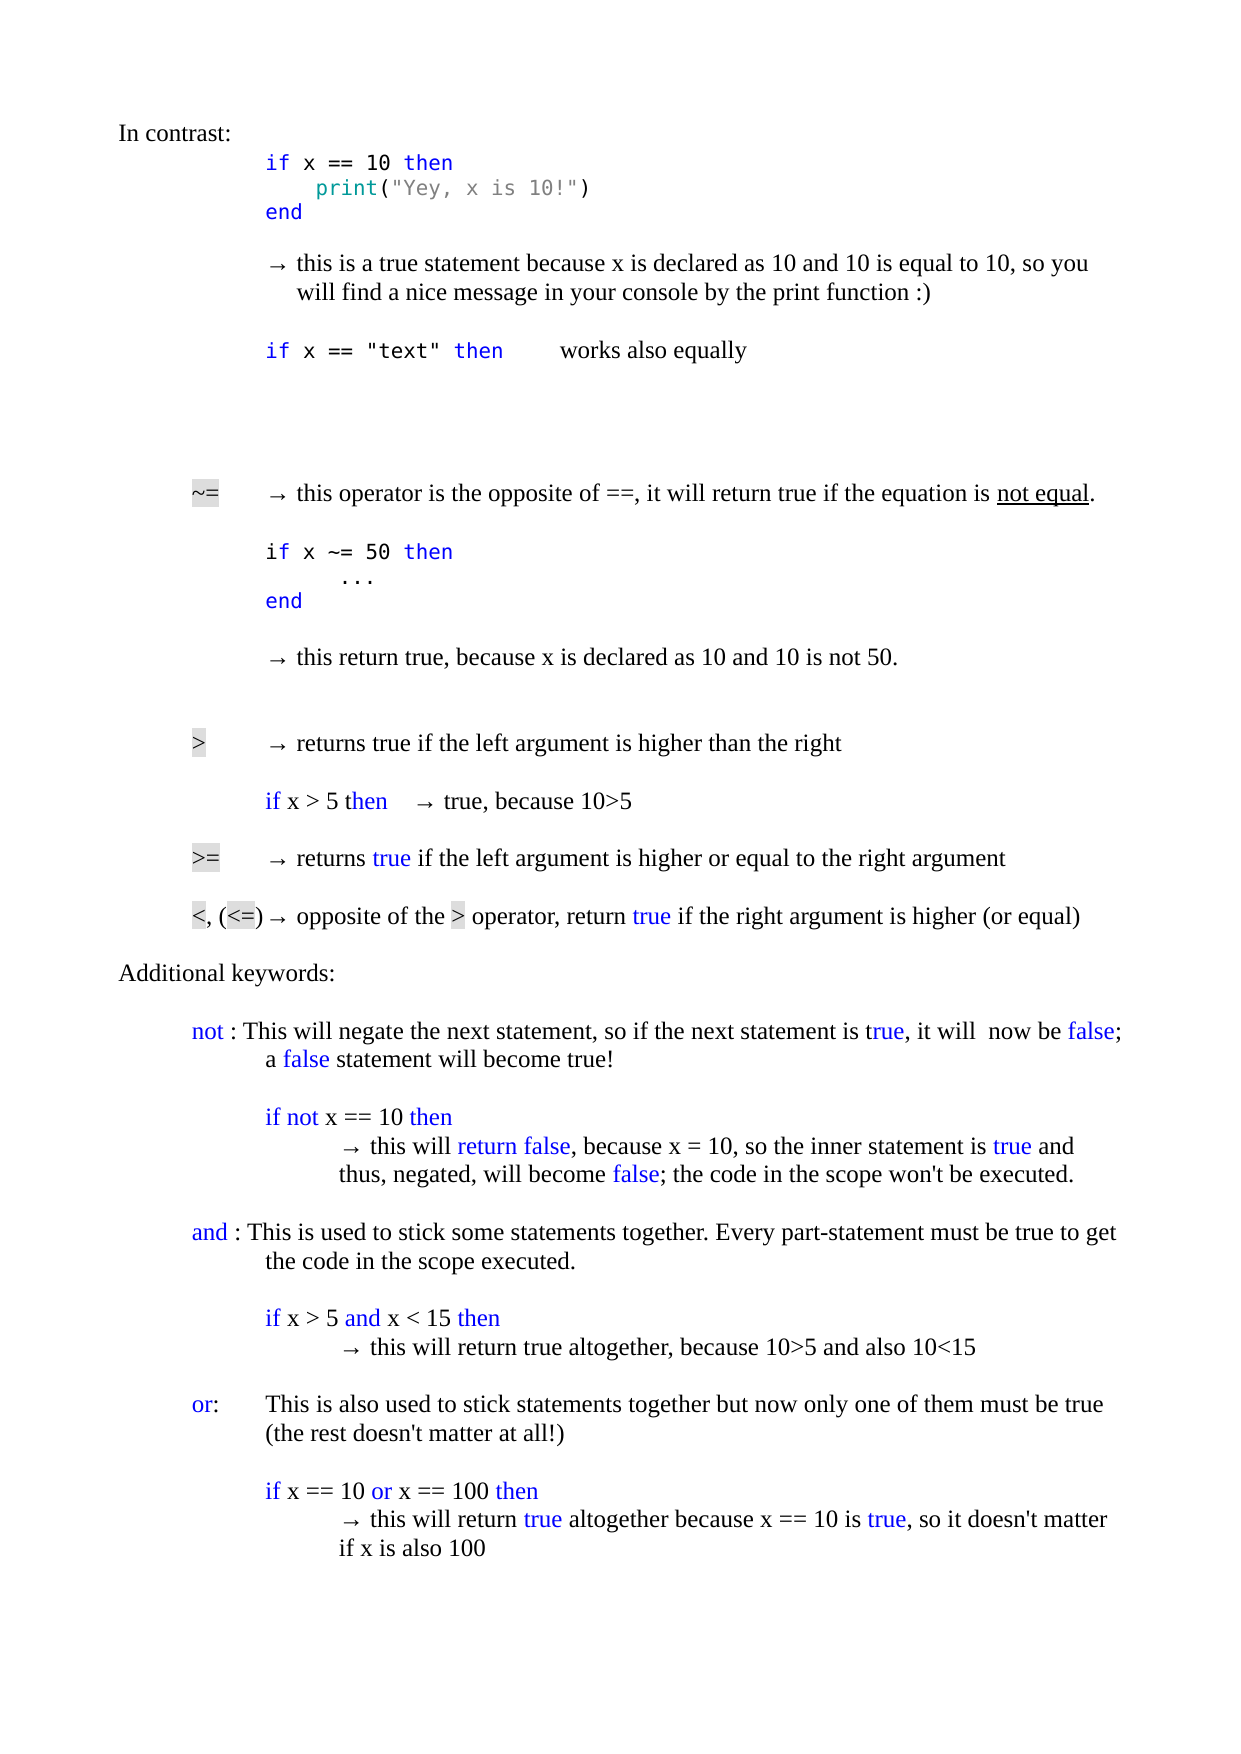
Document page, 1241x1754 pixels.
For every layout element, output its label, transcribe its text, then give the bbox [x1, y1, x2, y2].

text and : This is used to stick some statements together. Every part-statement must be true to get the code in the scope executed. [118, 1217, 1122, 1274]
text if x == "text" then works also equally [118, 335, 1122, 363]
text if x > 5 then → true, because 10>5 [118, 786, 1122, 814]
text end [118, 200, 1122, 224]
text >= → returns true if the left argument is higher or equal to the right argument [118, 843, 1122, 872]
text if x == 10 then [118, 147, 1122, 176]
text print("Yey, x is 10!") [118, 176, 1122, 200]
text if x ~= 50 then [118, 536, 1122, 565]
text In contrast: [118, 118, 1122, 147]
text not : This will negate the next statement, so if the next statement is true, it will now be false; a false statement will become true! [118, 1016, 1122, 1073]
text <, (<=) → opposite of the > operator, return true if the right argument is higher (or equal) [118, 901, 1122, 929]
text → this is a true statement because x is declared as 10 and 10 is equal to 10, so you [118, 248, 1122, 277]
text if x == 10 or x == 100 then [118, 1476, 1122, 1504]
text → this will return true altogether, because 10>5 and also 10<15 [118, 1332, 1122, 1361]
text end [118, 589, 1122, 613]
text ... [118, 565, 1122, 589]
text or: This is also used to stick statements together but now only one of them must be true [118, 1389, 1122, 1418]
text if x > 5 and x < 15 then [118, 1303, 1122, 1332]
text → this will return true altogether because x == 10 is true, so it doesn't matter if x is also 100 [118, 1504, 1122, 1562]
text ~= → this operator is the opposite of ==, it will return true if the equation is not equal. [118, 478, 1122, 507]
text → this return true, because x is declared as 10 and 10 is not 50. [118, 642, 1122, 671]
text Additional keywords: [118, 958, 1122, 987]
text (the rest doesn't matter at all!) [118, 1418, 1122, 1447]
text will find a nice message in your console by the print function :) [118, 277, 1122, 306]
text if not x == 10 then [118, 1102, 1122, 1131]
text > → returns true if the left argument is higher than the right [118, 728, 1122, 757]
text → this will return false, because x = 10, so the inner statement is true and thus, negated, will become false; the code in the scope won't be executed. [118, 1131, 1122, 1188]
